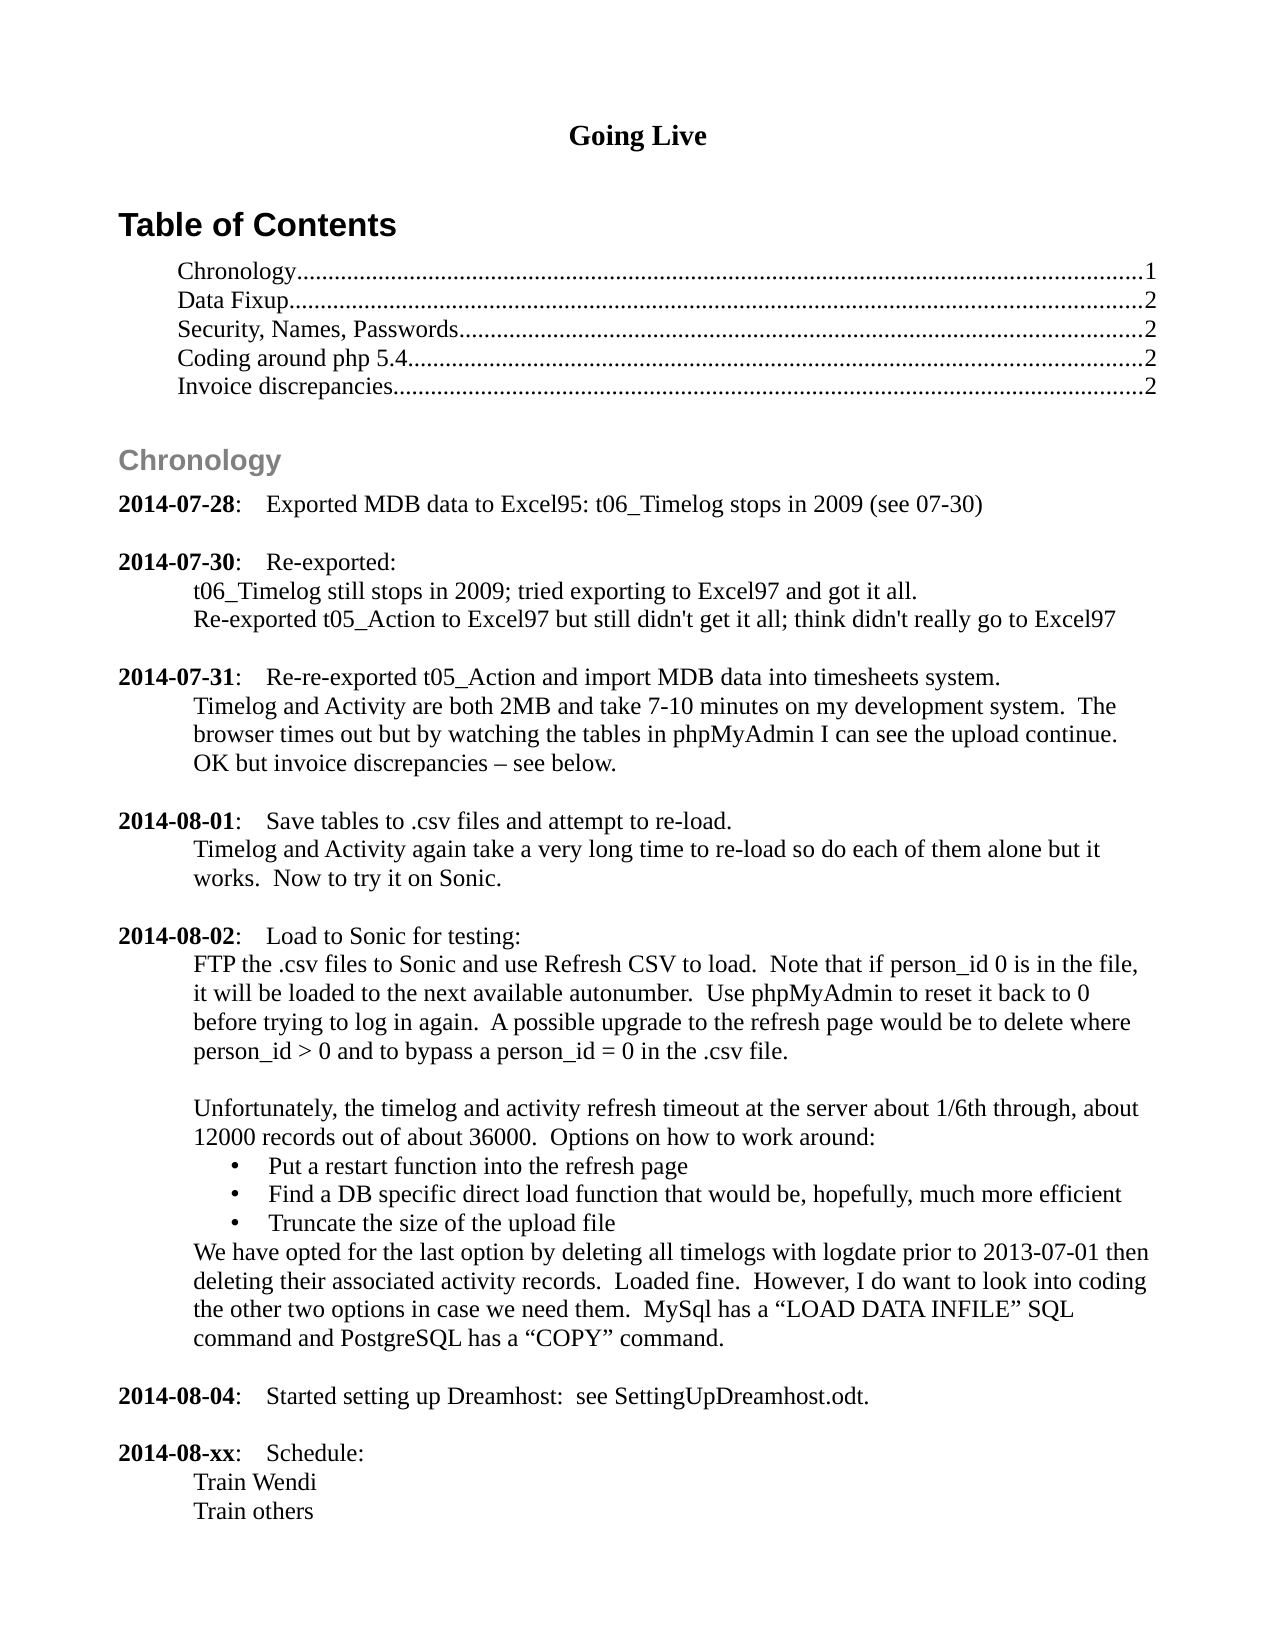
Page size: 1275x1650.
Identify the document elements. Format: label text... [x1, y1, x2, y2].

list Put a restart function into the refresh page [231, 1151, 1157, 1179]
text 2014-08-02: Load to Sonic for testing: [118, 921, 1157, 949]
text t06_Timelog still stops in 2009; tried exporting to Excel97 and got it all. [193, 576, 1157, 604]
text Chronology 1 [177, 256, 1157, 285]
text Timelog and Activity are both 2MB and take 7-10 minutes on my development system. The browser times out but by watching the tables in phpMyAdmin I can see the upload continue. [193, 691, 1157, 748]
subtitle Train Wendi [193, 1467, 1157, 1496]
text 2014-08-01: Save tables to .csv files and attempt to re-load. [118, 806, 1157, 834]
text Invoice discrepancies 2 [177, 371, 1157, 400]
subtitle Chronology [118, 443, 1157, 477]
text Timelog and Activity again take a very long time to re-load so do each of them alone but it works. Now to try it on Sonic. [193, 834, 1157, 892]
text Re-exported t05_Action to Excel97 but still didn't get it all; think didn't really go to Excel97 [193, 604, 1157, 633]
text 2014-07-30: Re-exported: [118, 547, 1157, 576]
text Unfortunately, the timelog and activity refresh timeout at the server about 1/6th through, about 12000 records out of about 36000. Options on how to work around: [193, 1093, 1157, 1151]
subtitle Table of Contents [118, 205, 1157, 244]
text Data Fixup 2 [177, 285, 1157, 314]
text Coding around php 5.4 2 [177, 343, 1157, 371]
subtitle Train others [193, 1496, 1157, 1524]
text Going Live [118, 118, 1157, 152]
list Find a DB specific direct load function that would be, hopefully, much more efficient [231, 1179, 1157, 1208]
text We have opted for the last option by deleting all timelogs with logdate prior to 2013-07-01 then deleting their associated activity records. Loaded fine. However, I do want to look into coding the other two options in case we need them. MySql has a “LOAD DATA INFILE” SQL command and PostgreSQL has a “COPY” command. [193, 1237, 1157, 1352]
text FTP the .csv files to Sonic and use Refresh CSV to load. Note that if person_id 0 is in the file, it will be loaded to the next available autonumber. Use phpMyAdmin to reset it back to 0 before trying to log in again. A possible upgrade to the refresh page would be to delete where person_id > 0 and to bypass a person_id = 0 in the .csv file. [193, 949, 1157, 1064]
text 2014-07-28: Exported MDB data to Excel95: t06_Timelog stops in 2009 (see 07-30) [118, 489, 1157, 518]
list Truncate the size of the upload file [231, 1208, 1157, 1237]
subtitle 2014-08-04: Started setting up Dreamhost: see SettingUpDreamhost.odt. [118, 1381, 1157, 1409]
text 2014-07-31: Re-re-exported t05_Action and import MDB data into timesheets system. [118, 662, 1157, 691]
subtitle 2014-08-xx: Schedule: [118, 1438, 1157, 1467]
text OK but invoice discrepancies – see below. [193, 748, 1157, 777]
text Security, Names, Passwords 2 [177, 314, 1157, 343]
